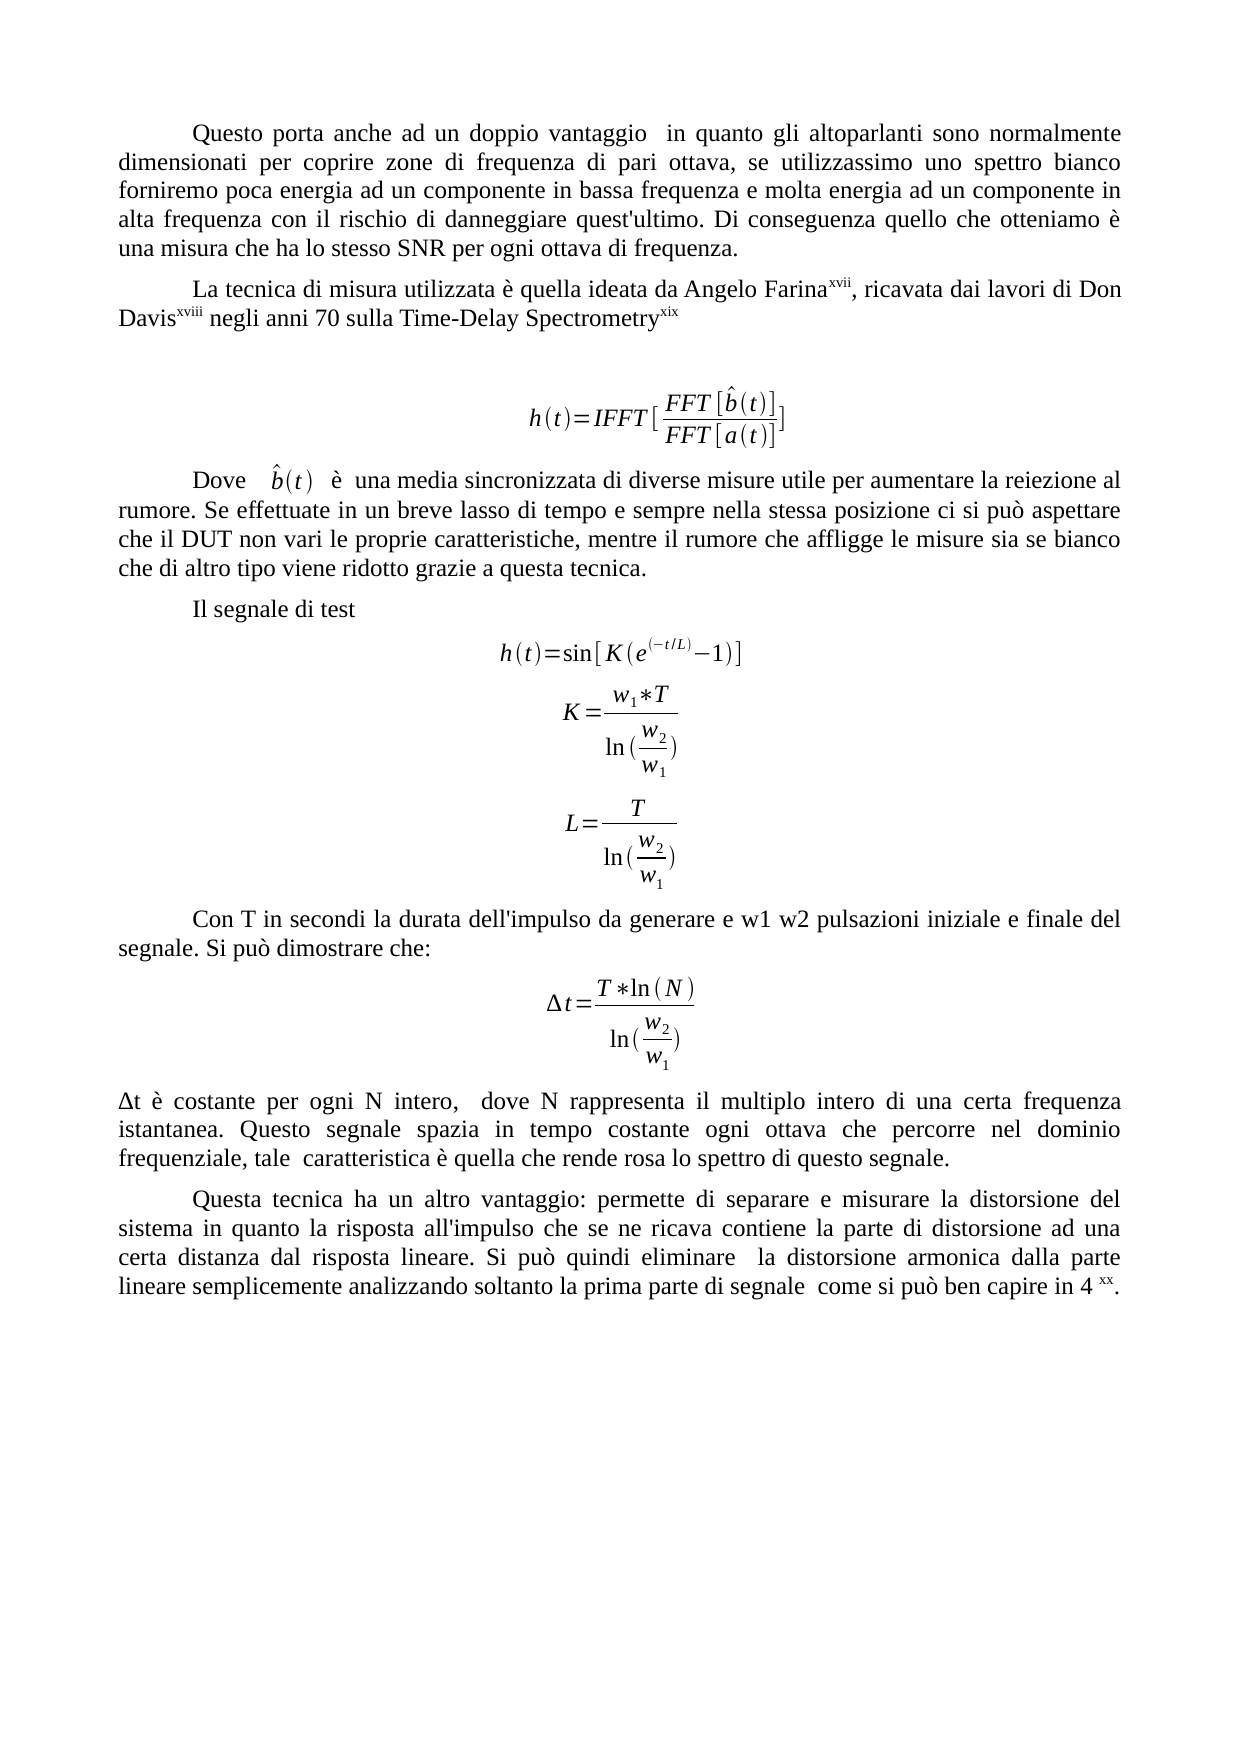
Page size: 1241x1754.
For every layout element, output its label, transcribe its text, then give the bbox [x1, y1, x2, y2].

text La tecnica di misura utilizzata è quella ideata da Angelo Farina, ricavata dai lavori di Don Davis negli anni 70 sulla Time-Delay Spectrometry [118, 274, 1122, 332]
text Questa tecnica ha un altro vantaggio: permette di separare e misurare la distorsione del sistema in quanto la risposta all'impulso che se ne ricava contiene la parte di distorsione ad una certa distanza dal risposta lineare. Si può quindi eliminare la distorsione armonica dalla parte lineare semplicemente analizzando soltanto la prima parte di segnale come si può ben capire in Illustrazione 4 . [118, 1184, 1122, 1299]
text Questo porta anche ad un doppio vantaggio in quanto gli altoparlanti sono normalmente dimensionati per coprire zone di frequenza di pari ottava, se utilizzassimo uno spettro bianco forniremo poca energia ad un componente in bassa frequenza e molta energia ad un componente in alta frequenza con il rischio di danneggiare quest'ultimo. Di conseguenza quello che otteniamo è una misura che ha lo stesso SNR per ogni ottava di frequenza. [118, 118, 1122, 262]
text Con T in secondi la durata dell'impulso da generare e w1 w2 pulsazioni iniziale e finale del segnale. Si può dimostrare che: [118, 904, 1122, 962]
text Dove è una media sincronizzata di diverse misure utile per aumentare la reiezione al rumore. Se effettuate in un breve lasso di tempo e sempre nella stessa posizione ci si può aspettare che il DUT non vari le proprie caratteristiche, mentre il rumore che affligge le misure sia se bianco che di altro tipo viene ridotto grazie a questa tecnica. [118, 463, 1122, 582]
text ∆t è costante per ogni N intero, dove N rappresenta il multiplo intero di una certa frequenza istantanea. Questo segnale spazia in tempo costante ogni ottava che percorre nel dominio frequenziale, tale caratteristica è quella che rende rosa lo spettro di questo segnale. [118, 1086, 1122, 1172]
text Il segnale di test [118, 594, 1122, 623]
